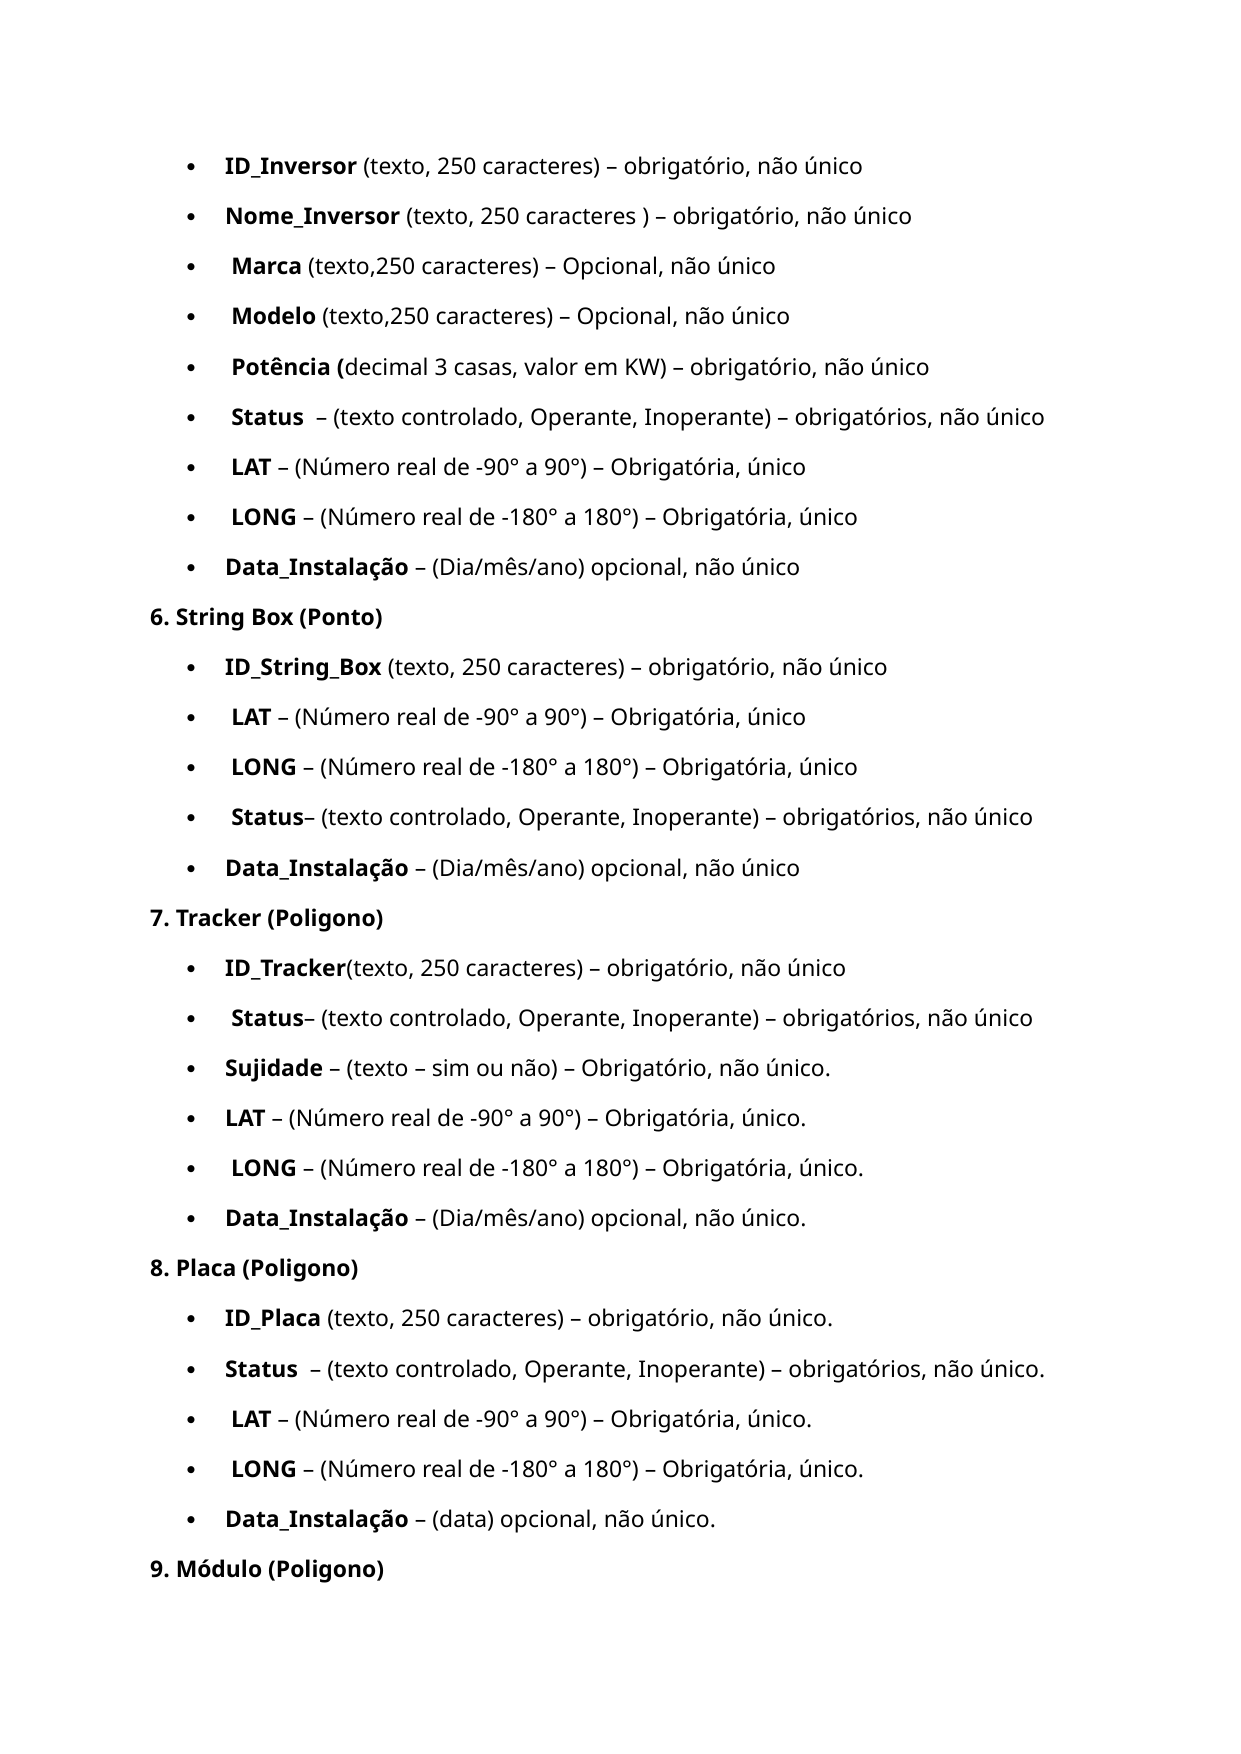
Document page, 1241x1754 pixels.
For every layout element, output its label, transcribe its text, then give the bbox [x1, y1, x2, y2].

list Data_Instalação – (Dia/mês/ano) opcional, não único [187, 851, 1090, 883]
list Data_Instalação – (data) opcional, não único. [187, 1503, 1090, 1534]
list LONG – (Número real de -180° a 180°) – Obrigatória, único. [187, 1453, 1090, 1484]
list Status – (texto controlado, Operante, Inoperante) – obrigatórios, não único. [187, 1352, 1090, 1384]
list Status– (texto controlado, Operante, Inoperante) – obrigatórios, não único [187, 1002, 1090, 1033]
list LAT – (Número real de -90° a 90°) – Obrigatória, único [187, 451, 1090, 482]
text 8. Placa (Poligono) [150, 1252, 1090, 1283]
list Nome_Inversor (texto, 250 caracteres ) – obrigatório, não único [187, 200, 1090, 231]
list LAT – (Número real de -90° a 90°) – Obrigatória, único. [187, 1102, 1090, 1133]
list ID_Placa (texto, 250 caracteres) – obrigatório, não único. [187, 1302, 1090, 1334]
list Status– (texto controlado, Operante, Inoperante) – obrigatórios, não único [187, 801, 1090, 833]
list LONG – (Número real de -180° a 180°) – Obrigatória, único [187, 751, 1090, 782]
list Sujidade – (texto – sim ou não) – Obrigatório, não único. [187, 1052, 1090, 1083]
text 6. String Box (Ponto) [150, 601, 1090, 632]
list Modelo (texto,250 caracteres) – Opcional, não único [187, 300, 1090, 332]
list ID_Tracker(texto, 250 caracteres) – obrigatório, não único [187, 952, 1090, 983]
text 9. Módulo (Poligono) [150, 1553, 1090, 1584]
text 7. Tracker (Poligono) [150, 902, 1090, 933]
list ID_Inversor (texto, 250 caracteres) – obrigatório, não único [187, 150, 1090, 181]
list LONG – (Número real de -180° a 180°) – Obrigatória, único. [187, 1152, 1090, 1183]
list Potência (decimal 3 casas, valor em KW) – obrigatório, não único [187, 350, 1090, 382]
list Marca (texto,250 caracteres) – Opcional, não único [187, 250, 1090, 281]
list LONG – (Número real de -180° a 180°) – Obrigatória, único [187, 501, 1090, 532]
list Data_Instalação – (Dia/mês/ano) opcional, não único. [187, 1202, 1090, 1233]
list Data_Instalação – (Dia/mês/ano) opcional, não único [187, 551, 1090, 582]
list ID_String_Box (texto, 250 caracteres) – obrigatório, não único [187, 651, 1090, 682]
list Status – (texto controlado, Operante, Inoperante) – obrigatórios, não único [187, 401, 1090, 432]
list LAT – (Número real de -90° a 90°) – Obrigatória, único. [187, 1403, 1090, 1434]
list LAT – (Número real de -90° a 90°) – Obrigatória, único [187, 701, 1090, 732]
